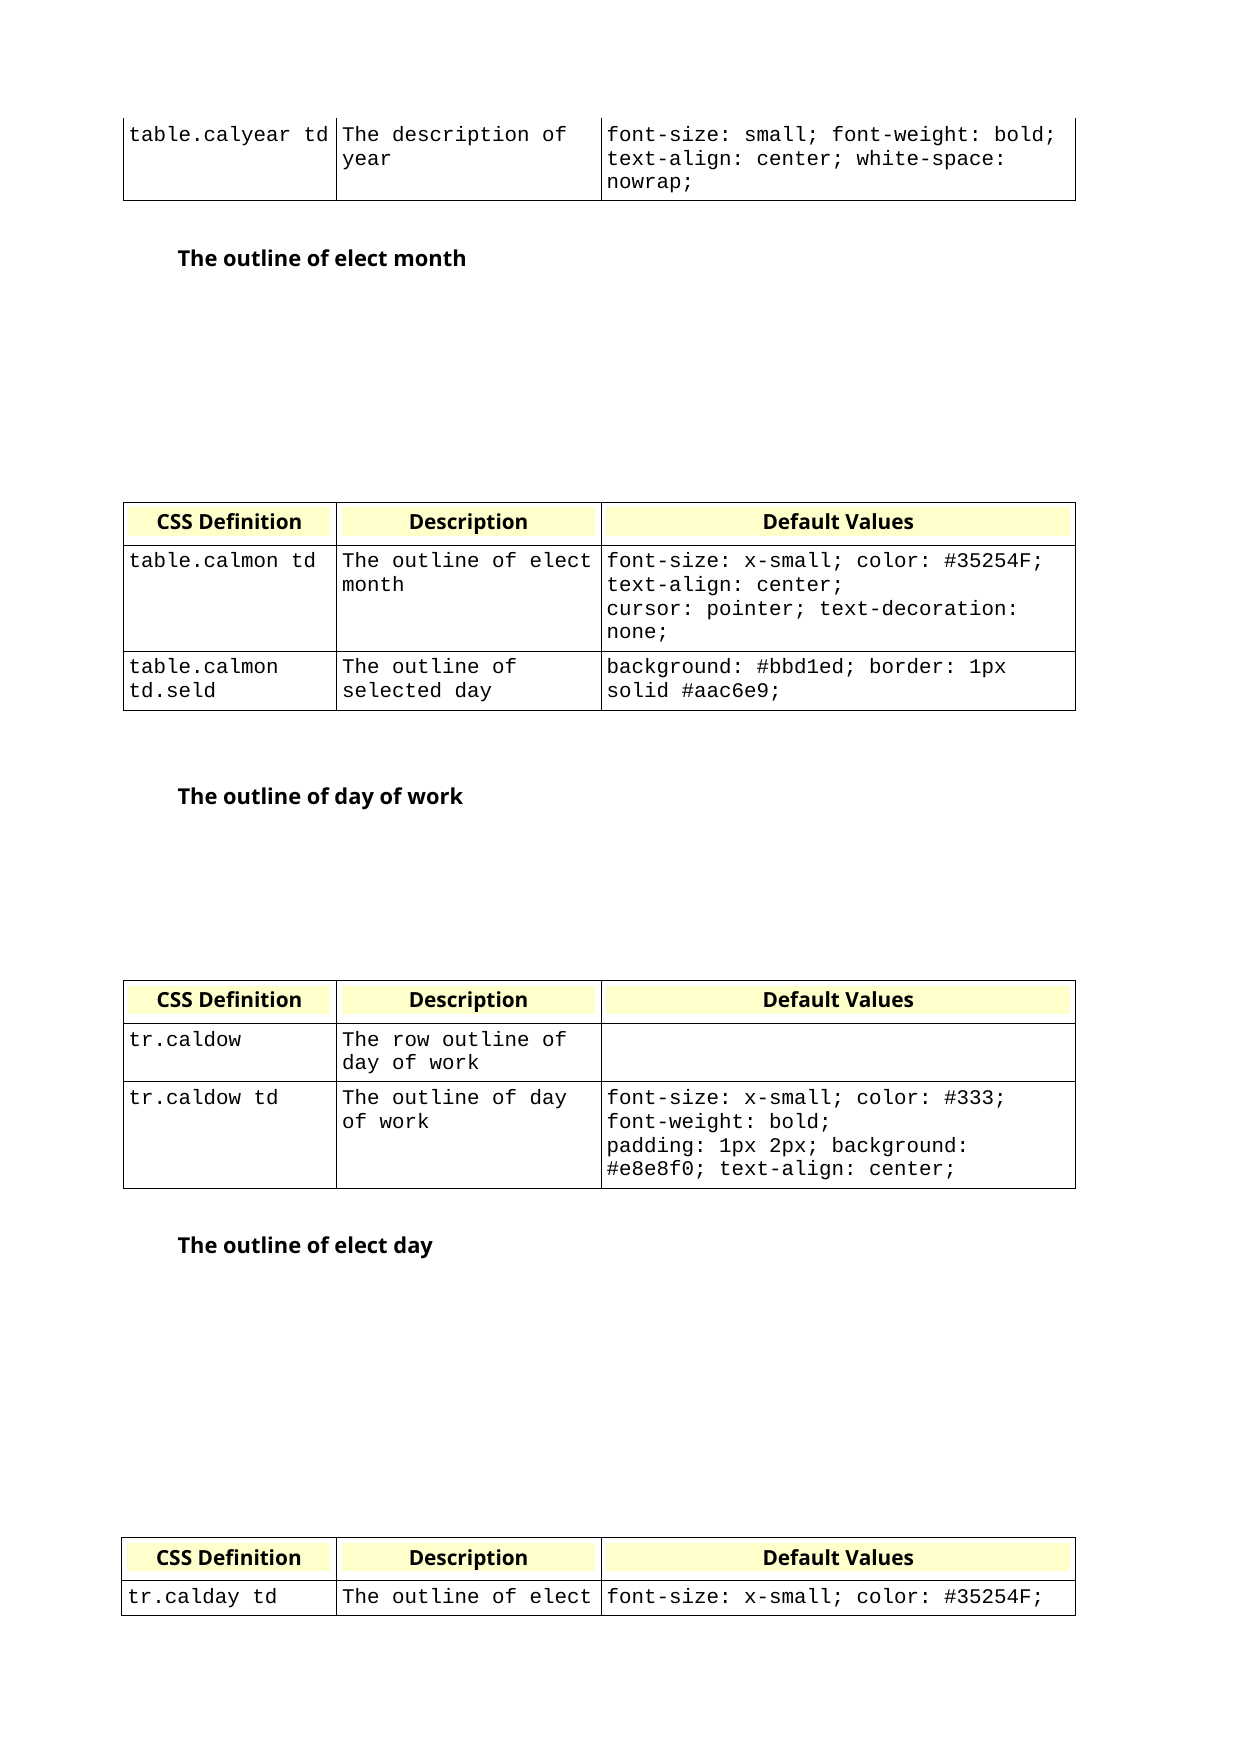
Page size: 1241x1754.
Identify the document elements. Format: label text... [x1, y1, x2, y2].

table_cell font-size: x-small; color: #35254F; text-align: center; cursor: pointer; text-decoration: none; [602, 546, 1075, 651]
table_cell tr.caldow td [124, 1082, 336, 1188]
table_cell The outline of elect [337, 1581, 601, 1615]
table_header CSS Definition [122, 1538, 336, 1580]
table_cell background: #bbd1ed; border: 1px solid #aac6e9; [602, 652, 1075, 710]
table_cell table.calyear td [124, 118, 336, 200]
table_cell The outline of selected day [337, 652, 601, 710]
table_cell tr.calday td [122, 1581, 336, 1615]
subtitle The outline of elect month [177, 243, 1122, 273]
table_header CSS Definition [124, 503, 336, 545]
table_cell font-size: small; font-weight: bold; text-align: center; white-space: nowrap; [602, 118, 1075, 200]
table_cell The description of year [337, 118, 601, 200]
table_header CSS Definition [124, 981, 336, 1023]
table_cell tr.caldow [124, 1024, 336, 1081]
table_cell table.calmon td [124, 546, 336, 651]
table_header Default Values [602, 1538, 1075, 1580]
table_header Description [337, 503, 601, 545]
subtitle The outline of day of work [177, 781, 1122, 811]
table_header Default Values [602, 503, 1075, 545]
table_cell The row outline of day of work [337, 1024, 601, 1081]
table_cell font-size: x-small; color: #333; font-weight: bold; padding: 1px 2px; background: #e8e8f0; text-align: center; [602, 1082, 1075, 1188]
subtitle The outline of elect day [177, 1230, 1122, 1260]
table_cell The outline of day of work [337, 1082, 601, 1188]
table_header Default Values [602, 981, 1075, 1023]
table_header Description [337, 1538, 601, 1580]
table_cell [602, 1024, 1075, 1081]
table_cell font-size: x-small; color: #35254F; [602, 1581, 1075, 1615]
table_header Description [337, 981, 601, 1023]
table_cell table.calmon td.seld [124, 652, 336, 710]
table_cell The outline of elect month [337, 546, 601, 651]
